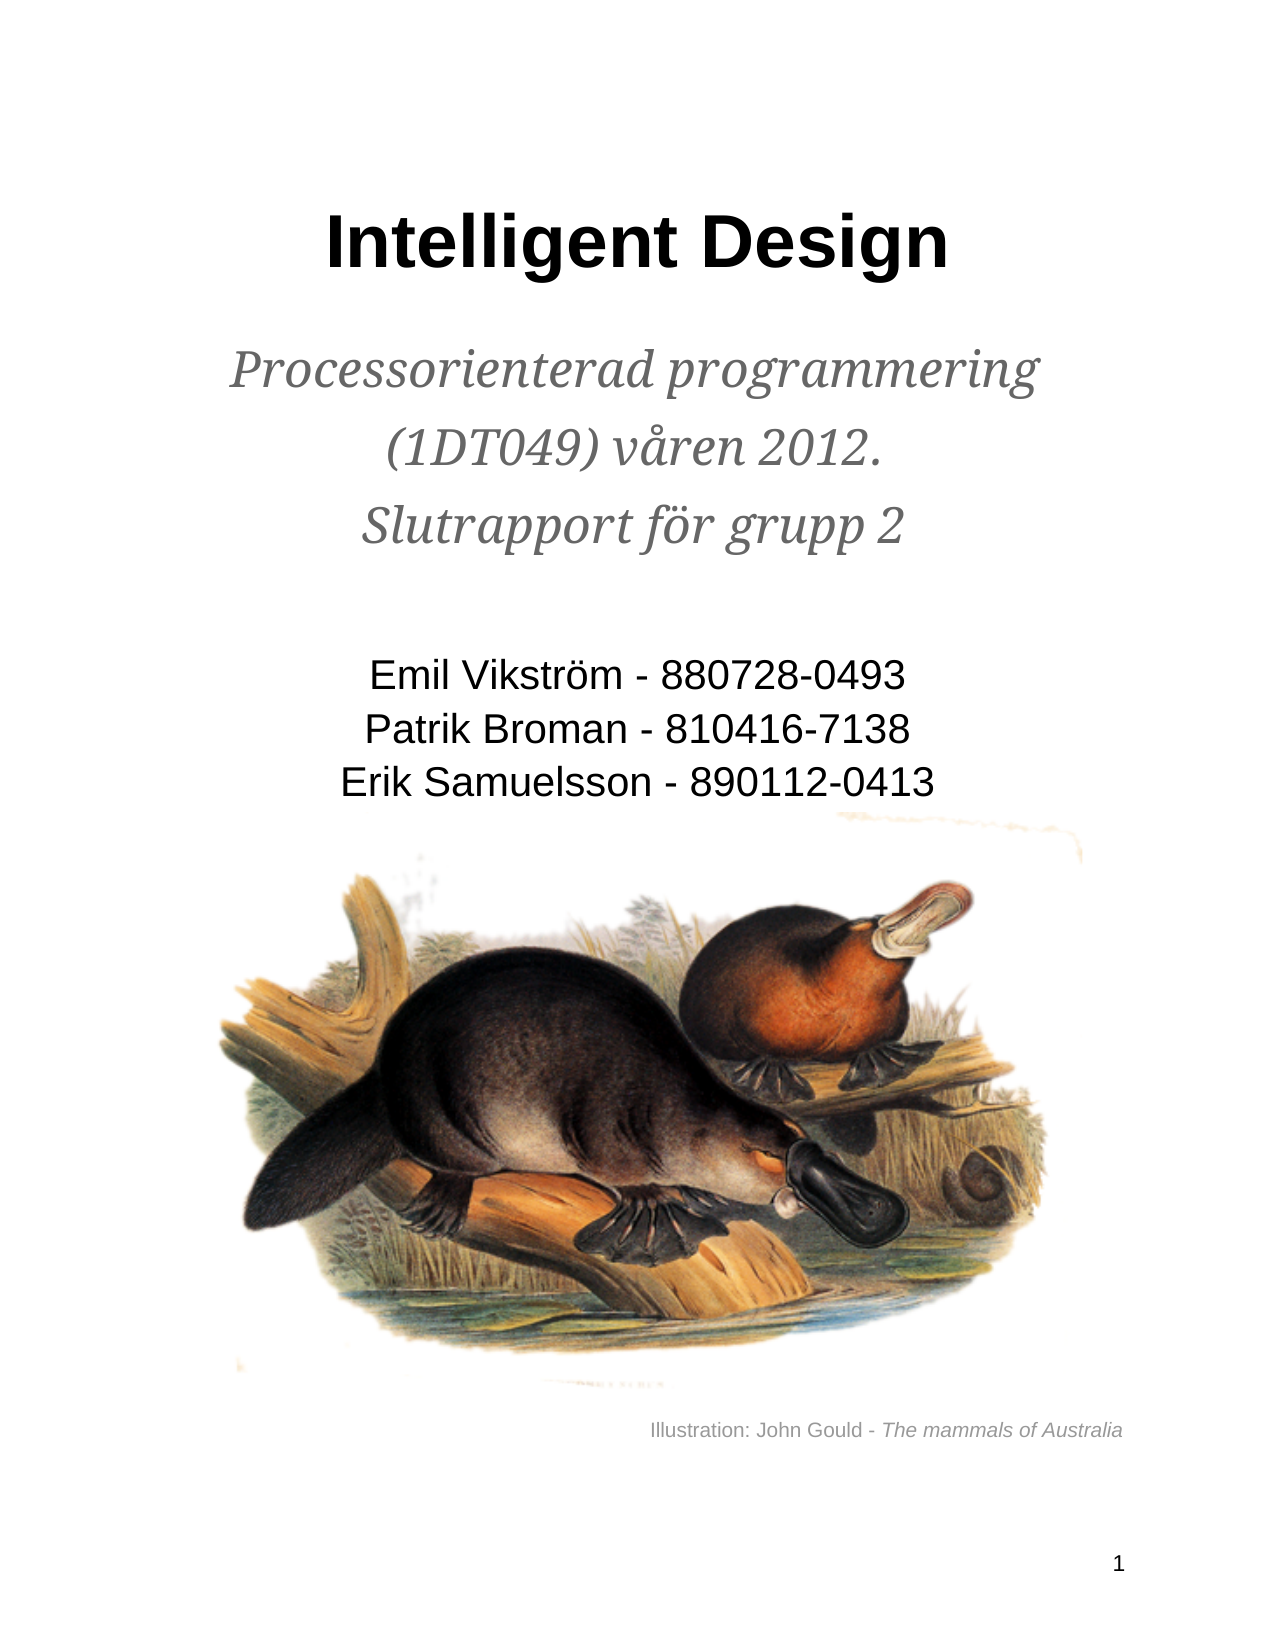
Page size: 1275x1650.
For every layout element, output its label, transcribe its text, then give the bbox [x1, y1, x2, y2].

subtitle Processorienterad programmering (1DT049) våren 2012. Slutrapport för grupp 2 [150, 334, 1125, 558]
title Intelligent Design [150, 200, 1125, 284]
text Illustration: John Gould - The mammals of Australia [150, 1418, 1125, 1441]
text Patrik Broman - 810416-7138 [150, 706, 1125, 752]
text Erik Samuelsson - 890112-0413 [150, 759, 1125, 806]
text Emil Vikström - 880728-0493 [150, 652, 1125, 698]
picture [192, 812, 1083, 1415]
